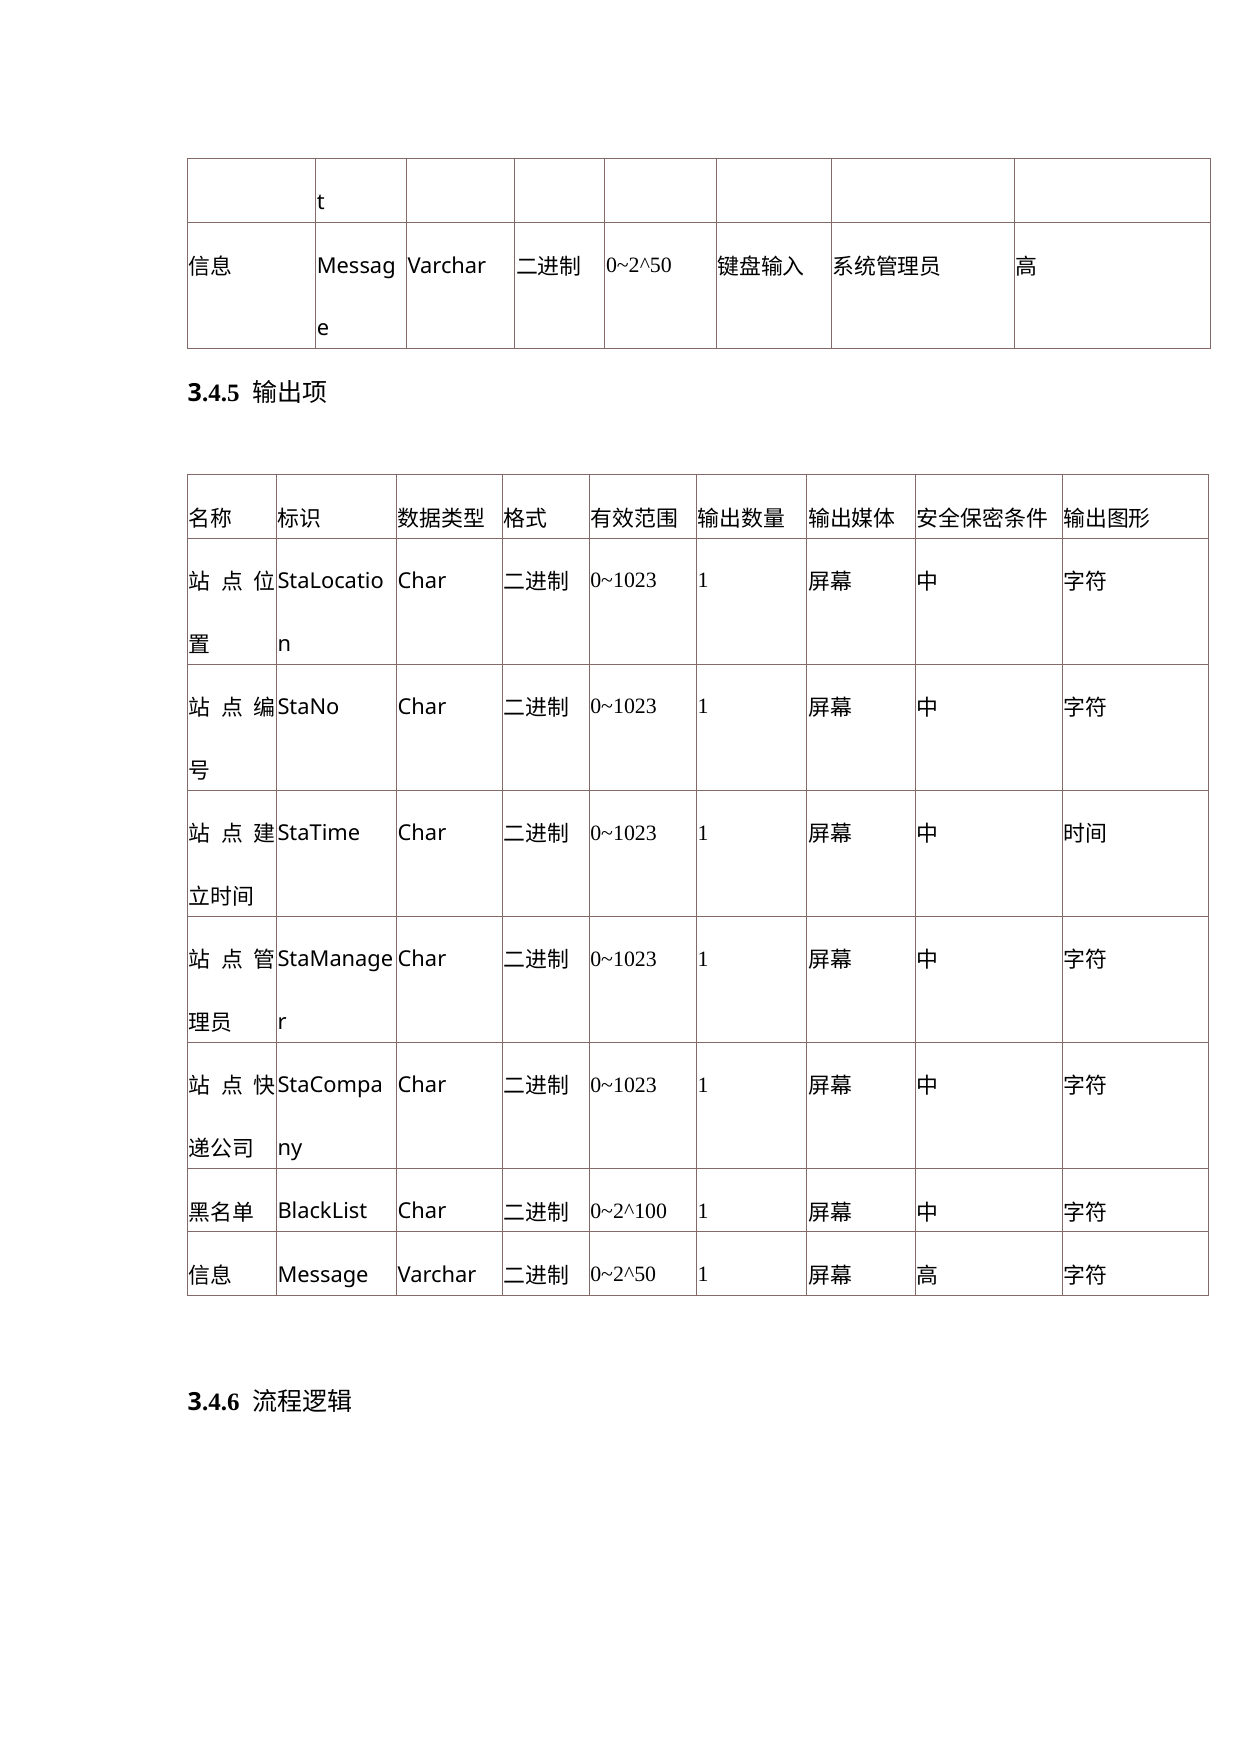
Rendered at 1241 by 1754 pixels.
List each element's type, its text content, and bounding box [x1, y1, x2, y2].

table_cell 1 [697, 791, 806, 916]
table_cell 1 [697, 1232, 806, 1295]
table_cell 字符 [1063, 1043, 1208, 1168]
table_cell BlackList [277, 1169, 396, 1231]
table_cell 屏幕 [807, 1232, 915, 1295]
table_cell 0~1023 [590, 665, 696, 789]
table_cell [1015, 159, 1210, 222]
table_cell 二进制 [503, 1232, 589, 1295]
table_header 数据类型 [397, 475, 502, 537]
table_cell 屏幕 [807, 539, 915, 663]
table_cell 字符 [1063, 1169, 1208, 1231]
table_header 有效范围 [590, 475, 696, 537]
table_cell 站点快递公司 [188, 1043, 276, 1168]
table_header 输出图形 [1063, 475, 1208, 537]
table_cell 信息 [188, 1232, 276, 1295]
table_cell 1 [697, 1169, 806, 1231]
table_cell 系统管理员 [832, 223, 1014, 348]
table_cell 1 [697, 917, 806, 1042]
text 3.4.5 输出项 [187, 349, 1053, 411]
table_cell 0~1023 [590, 917, 696, 1042]
table_header 标识 [277, 475, 396, 537]
table_cell 二进制 [515, 223, 604, 348]
table_header 格式 [503, 475, 589, 537]
table_cell 0~2^50 [605, 223, 716, 348]
table_cell 屏幕 [807, 917, 915, 1042]
table_cell 0~2^50 [590, 1232, 696, 1295]
table_cell 二进制 [503, 917, 589, 1042]
table_header 名称 [188, 475, 276, 537]
table_cell 1 [697, 539, 806, 663]
table_cell 1 [697, 1043, 806, 1168]
table_cell Char [397, 1043, 502, 1168]
table_cell 0~1023 [590, 539, 696, 663]
table_cell 中 [916, 1043, 1062, 1168]
table_cell 二进制 [503, 1169, 589, 1231]
table_cell StaLocation [277, 539, 396, 663]
table_cell 信息 [188, 223, 315, 348]
table_cell [832, 159, 1014, 222]
table_cell StaNo [277, 665, 396, 789]
table_cell StaTime [277, 791, 396, 916]
table_cell 站点建立时间 [188, 791, 276, 916]
table_cell [407, 159, 514, 222]
table_cell 字符 [1063, 917, 1208, 1042]
table_cell [515, 159, 604, 222]
table_cell 键盘输入 [717, 223, 831, 348]
table_cell 1 [697, 665, 806, 789]
table_cell 0~2^100 [590, 1169, 696, 1231]
table_cell Char [397, 665, 502, 789]
table_cell 字符 [1063, 665, 1208, 789]
table_cell 屏幕 [807, 791, 915, 916]
table_cell Message [277, 1232, 396, 1295]
table_cell 二进制 [503, 539, 589, 663]
table_cell 中 [916, 791, 1062, 916]
table_cell 站点管理员 [188, 917, 276, 1042]
table_cell [188, 159, 315, 222]
table_cell 站点位置 [188, 539, 276, 663]
table_cell 屏幕 [807, 665, 915, 789]
table_cell 高 [916, 1232, 1062, 1295]
table_cell 二进制 [503, 791, 589, 916]
table_cell 中 [916, 665, 1062, 789]
table_cell 0~1023 [590, 1043, 696, 1168]
table_header 输出媒体 [807, 475, 915, 537]
table_cell 0~1023 [590, 791, 696, 916]
table_cell 中 [916, 1169, 1062, 1231]
table_cell 时间 [1063, 791, 1208, 916]
table_header 输出数量 [697, 475, 806, 537]
table_cell Char [397, 539, 502, 663]
table_cell Message [316, 223, 406, 348]
table_cell [717, 159, 831, 222]
table_cell Varchar [397, 1232, 502, 1295]
table_cell 中 [916, 917, 1062, 1042]
table_cell Char [397, 1169, 502, 1231]
table_cell StaCompany [277, 1043, 396, 1168]
table_cell [605, 159, 716, 222]
table_cell 二进制 [503, 1043, 589, 1168]
table_cell StaManager [277, 917, 396, 1042]
table_cell 站点编号 [188, 665, 276, 789]
table_cell 屏幕 [807, 1169, 915, 1231]
table_header 安全保密条件 [916, 475, 1062, 537]
table_cell 字符 [1063, 539, 1208, 663]
table_cell 黑名单 [188, 1169, 276, 1231]
table_cell Varchar [407, 223, 514, 348]
table_cell 屏幕 [807, 1043, 915, 1168]
table_cell 中 [916, 539, 1062, 663]
table_cell Char [397, 917, 502, 1042]
table_cell t [316, 159, 406, 222]
table_cell 字符 [1063, 1232, 1208, 1295]
table_cell 二进制 [503, 665, 589, 789]
table_cell Char [397, 791, 502, 916]
text 3.4.6 流程逻辑 [187, 1358, 1053, 1421]
table_cell 高 [1015, 223, 1210, 348]
